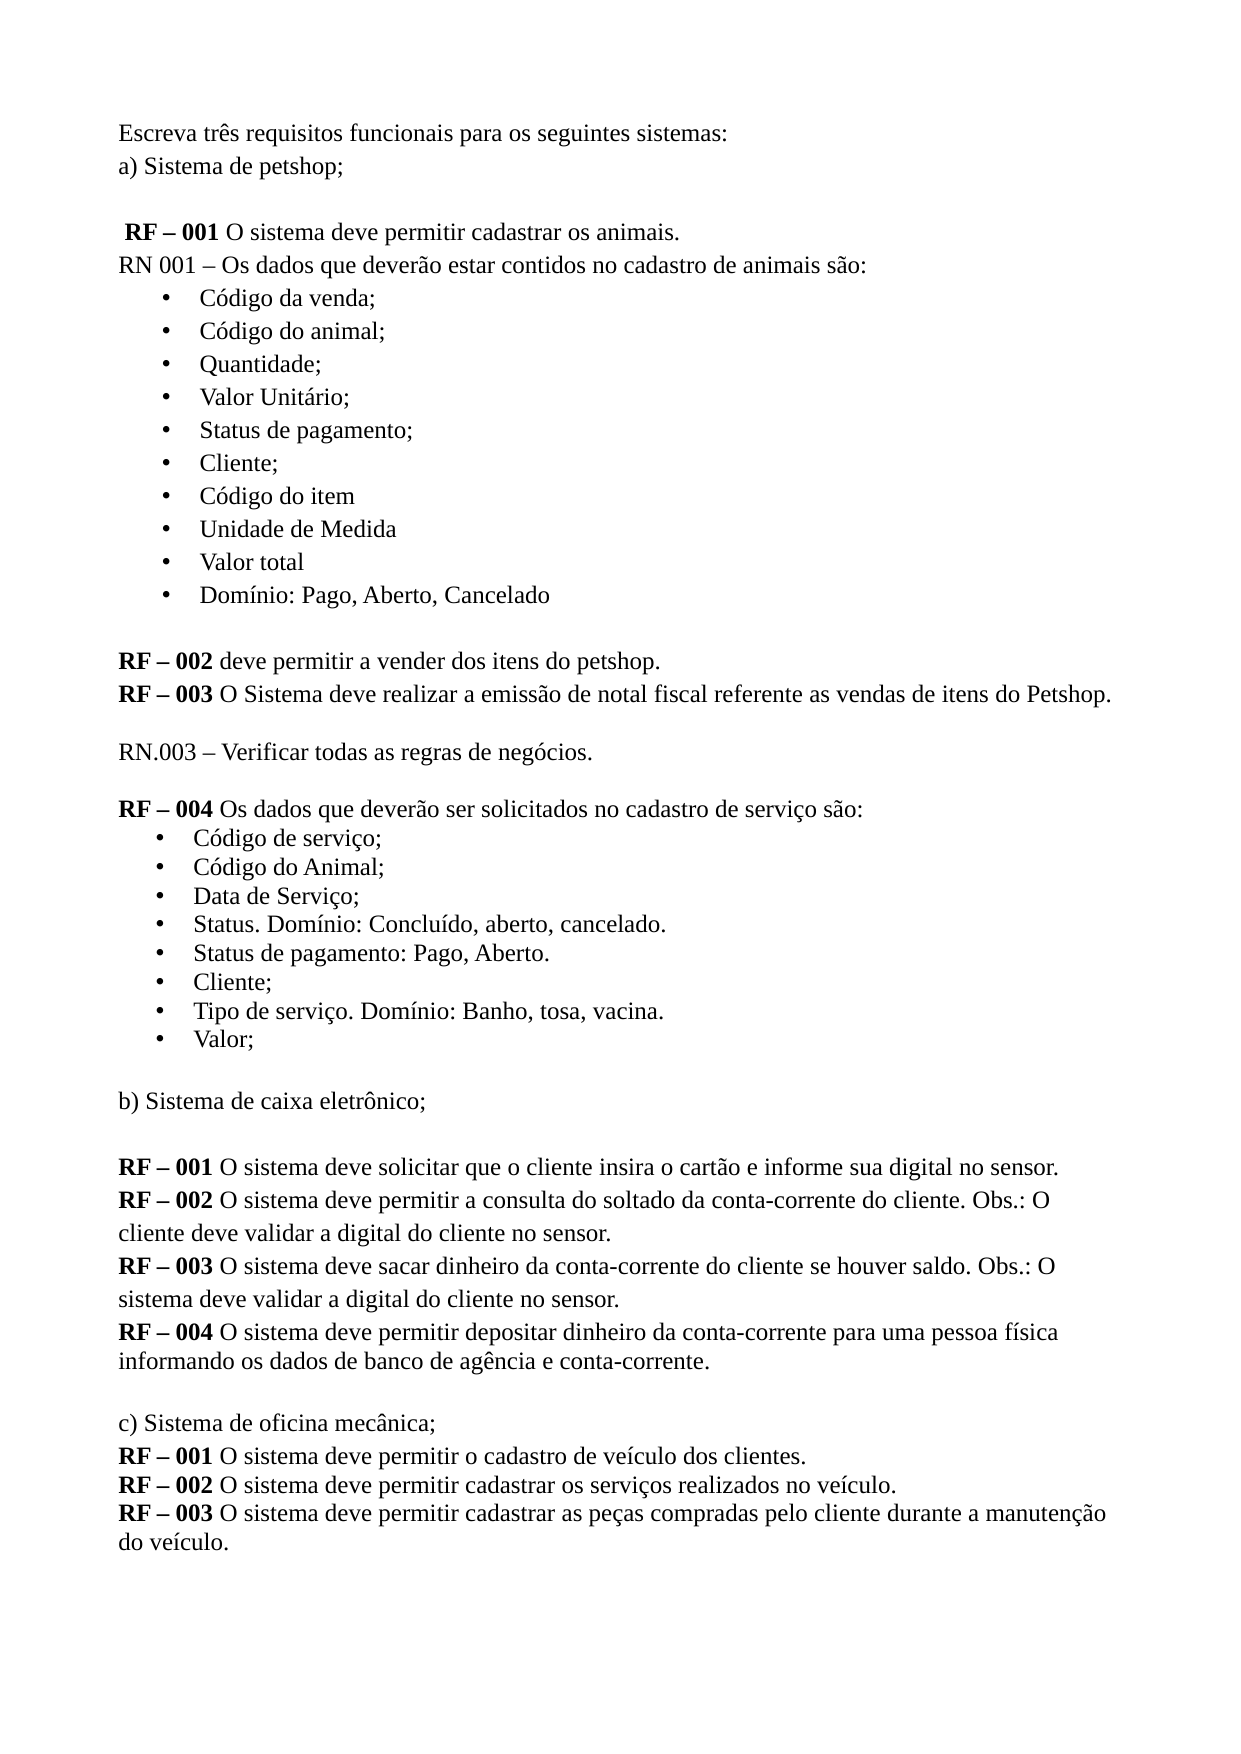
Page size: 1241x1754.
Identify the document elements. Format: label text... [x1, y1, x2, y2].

text RF – 003 O sistema deve sacar dinheiro da conta-corrente do cliente se houver saldo. Obs.: O sistema deve validar a digital do cliente no sensor. [118, 1251, 1122, 1313]
list Tipo de serviço. Domínio: Banho, tosa, vacina. [156, 996, 1122, 1024]
list Data de Serviço; [156, 881, 1122, 909]
text RF – 001 O sistema deve permitir cadastrar os animais. [118, 217, 1122, 246]
text RF – 003 O Sistema deve realizar a emissão de notal fiscal referente as vendas de itens do Petshop. [118, 679, 1122, 708]
text RF – 001 O sistema deve permitir o cadastro de veículo dos clientes. [118, 1441, 1122, 1470]
list Valor Unitário; [162, 382, 1122, 411]
list Cliente; [156, 967, 1122, 996]
text RF – 004 O sistema deve permitir depositar dinheiro da conta-corrente para uma pessoa física informando os dados de banco de agência e conta-corrente. [118, 1317, 1122, 1375]
list Status. Domínio: Concluído, aberto, cancelado. [156, 909, 1122, 938]
text RF – 001 O sistema deve solicitar que o cliente insira o cartão e informe sua digital no sensor. [118, 1152, 1122, 1181]
text RN.003 – Verificar todas as regras de negócios. [118, 737, 1122, 766]
text b) Sistema de caixa eletrônico; [118, 1086, 1122, 1115]
list Quantidade; [162, 349, 1122, 378]
list Unidade de Medida [162, 514, 1122, 543]
list Código do item [162, 481, 1122, 510]
text c) Sistema de oficina mecânica; [118, 1408, 1122, 1437]
list Cliente; [162, 448, 1122, 477]
list Código de serviço; [156, 823, 1122, 852]
list Código do Animal; [156, 852, 1122, 881]
text RF – 002 deve permitir a vender dos itens do petshop. [118, 646, 1122, 675]
list Domínio: Pago, Aberto, Cancelado [162, 580, 1122, 609]
text RF – 002 O sistema deve permitir cadastrar os serviços realizados no veículo. [118, 1470, 1122, 1498]
list Código do animal; [162, 316, 1122, 345]
text RN 001 – Os dados que deverão estar contidos no cadastro de animais são: [118, 250, 1122, 279]
text a) Sistema de petshop; [118, 151, 1122, 180]
text Escreva três requisitos funcionais para os seguintes sistemas: [118, 118, 1122, 147]
text RF – 003 O sistema deve permitir cadastrar as peças compradas pelo cliente durante a manutenção do veículo. [118, 1498, 1122, 1556]
list Status de pagamento; [162, 415, 1122, 444]
list Valor; [156, 1024, 1122, 1053]
list Código da venda; [162, 283, 1122, 312]
list Status de pagamento: Pago, Aberto. [156, 938, 1122, 967]
text RF – 004 Os dados que deverão ser solicitados no cadastro de serviço são: [118, 794, 1122, 823]
list Valor total [162, 547, 1122, 576]
text RF – 002 O sistema deve permitir a consulta do soltado da conta-corrente do cliente. Obs.: O cliente deve validar a digital do cliente no sensor. [118, 1185, 1122, 1247]
